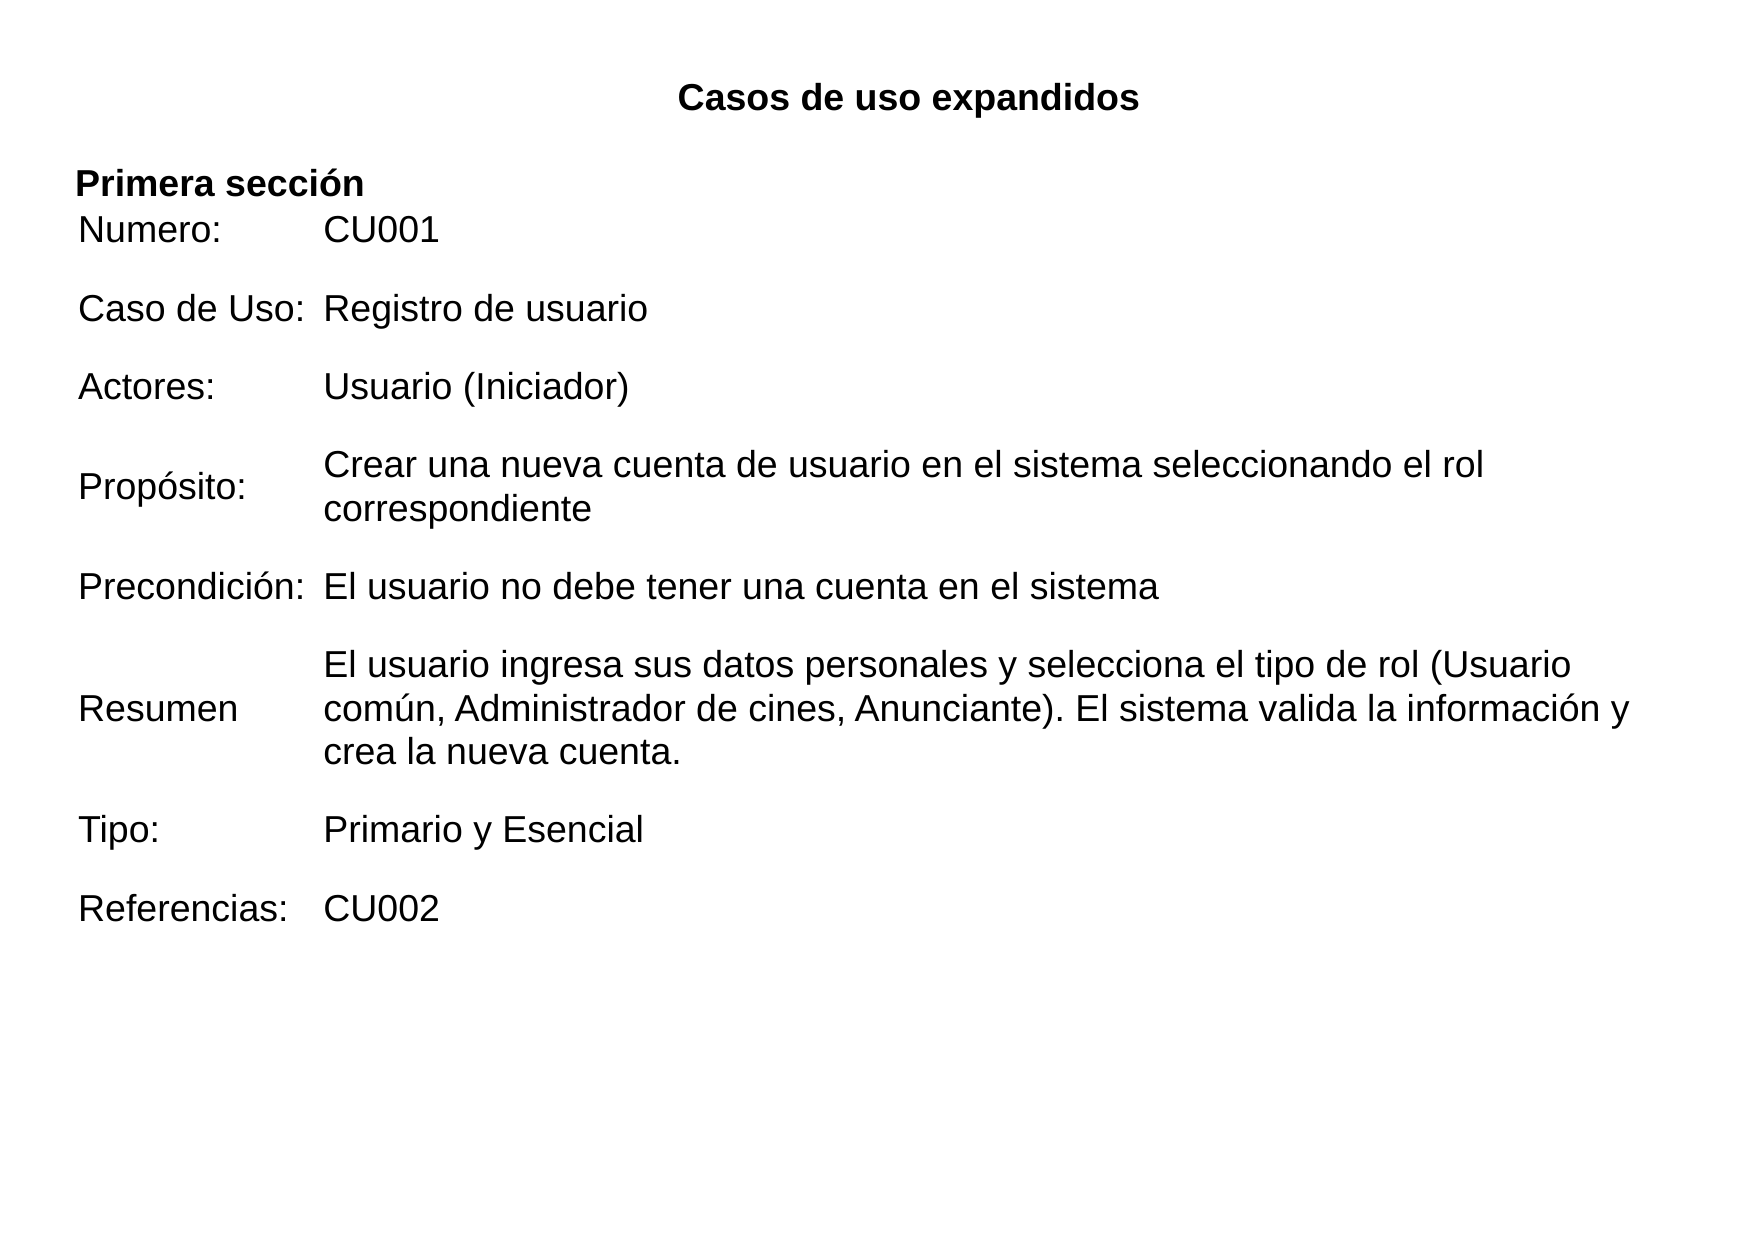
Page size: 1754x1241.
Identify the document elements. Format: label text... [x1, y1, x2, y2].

table_cell El usuario no debe tener una cuenta en el sistema [320, 561, 1679, 640]
table_cell Referencias: [75, 883, 320, 961]
table_cell Propósito: [75, 440, 320, 561]
table_cell Resumen [75, 640, 320, 804]
table_cell Crear una nueva cuenta de usuario en el sistema seleccionando el rol correspondiente [320, 440, 1679, 561]
table_cell Tipo: [75, 804, 320, 883]
table_cell Precondición: [75, 561, 320, 640]
table_cell Registro de usuario [320, 283, 1679, 361]
table_header Numero: [75, 204, 320, 283]
table_header CU001 [320, 204, 1679, 283]
text Casos de uso expandidos [75, 75, 1679, 118]
table_cell CU002 [320, 883, 1679, 961]
table_cell Primario y Esencial [320, 804, 1679, 883]
table_cell Actores: [75, 361, 320, 440]
table_cell El usuario ingresa sus datos personales y selecciona el tipo de rol (Usuario común, Administrador de cines, Anunciante). El sistema valida la información y crea la nueva cuenta. [320, 640, 1679, 804]
text Primera sección [75, 161, 1679, 204]
table_cell Caso de Uso: [75, 283, 320, 361]
table_cell Usuario (Iniciador) [320, 361, 1679, 440]
